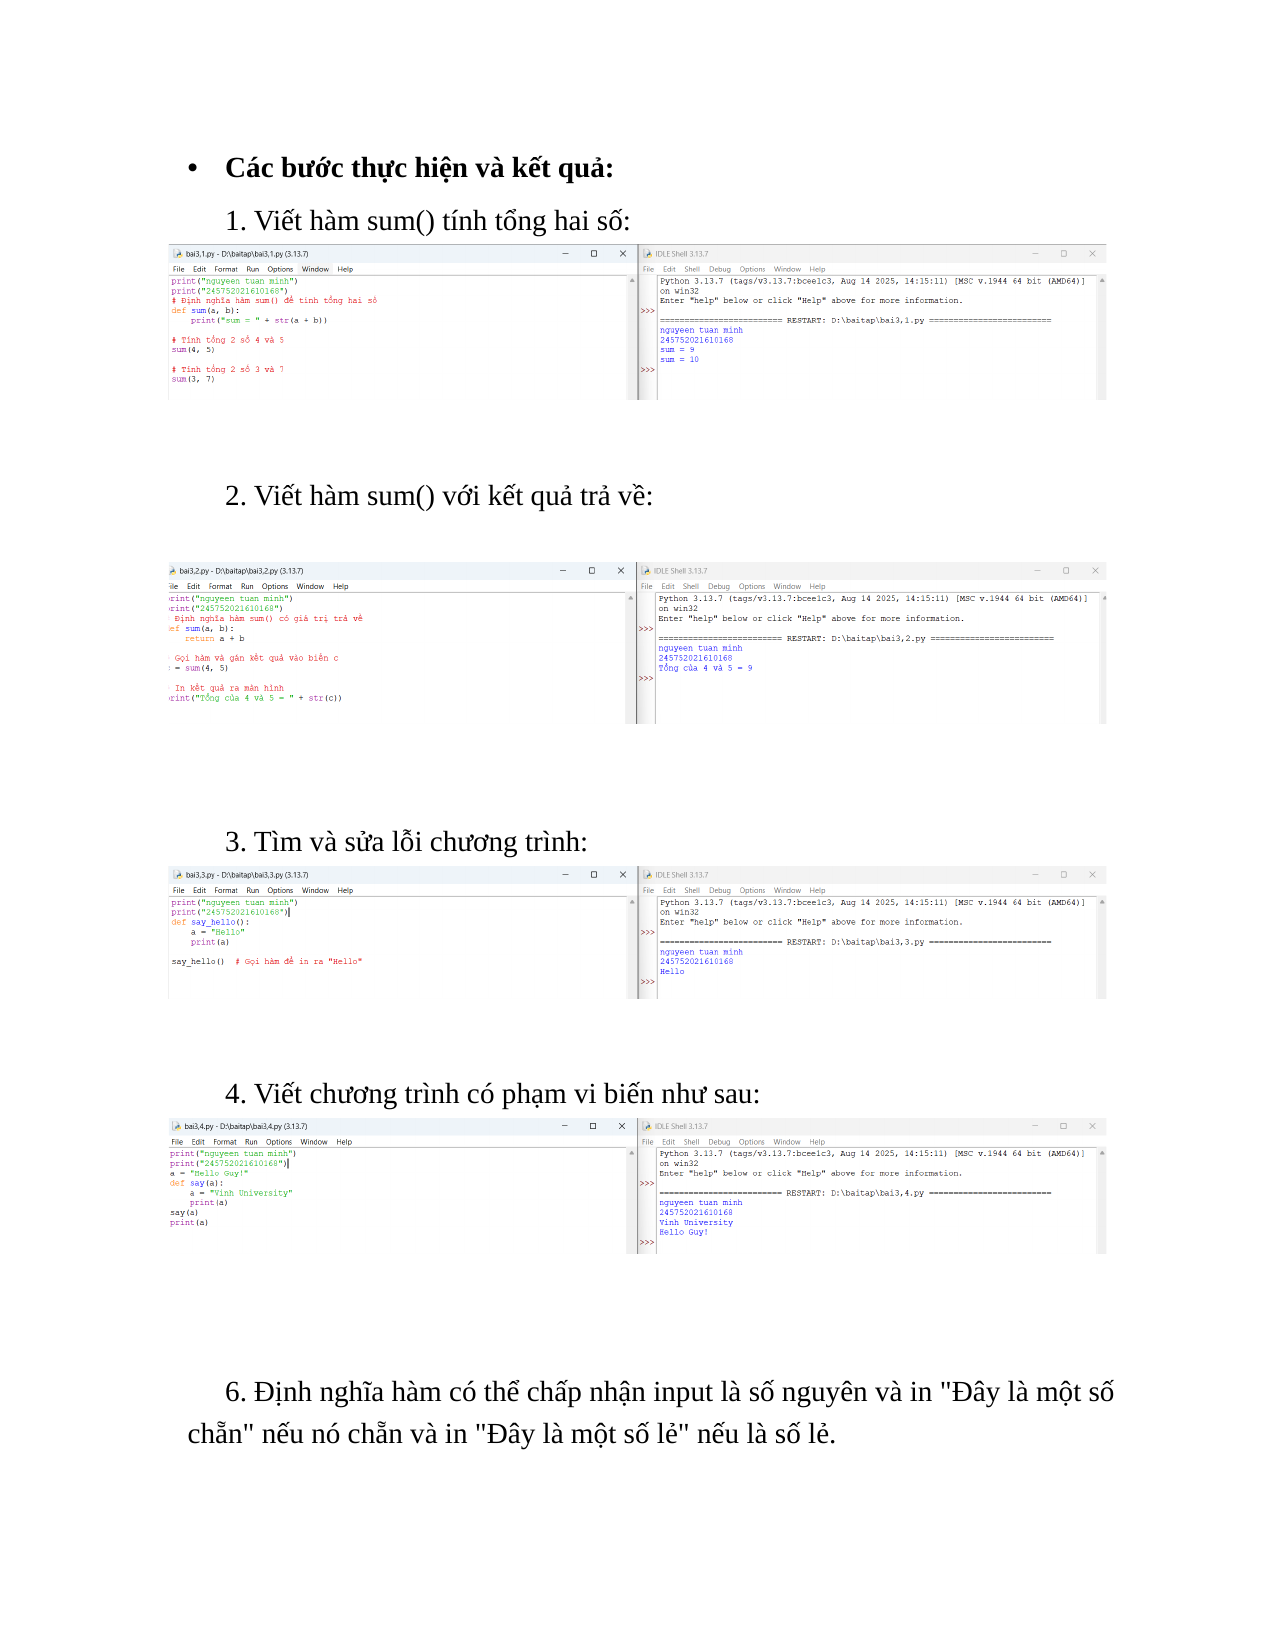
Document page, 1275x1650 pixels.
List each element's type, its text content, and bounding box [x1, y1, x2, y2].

picture [168, 562, 1107, 724]
list Các bước thực hiện và kết quả: [187, 150, 1125, 183]
text 2. Viết hàm sum() với kết quả trả về: [187, 478, 1125, 512]
picture [168, 244, 1107, 400]
text 6. Định nghĩa hàm có thể chấp nhận input là số nguyên và in "Đây là một số chẵn" nếu nó chẵn và in "Đây là một số lẻ" nếu là số lẻ. [187, 1374, 1125, 1449]
text 4. Viết chương trình có phạm vi biến như sau: [187, 1077, 1125, 1110]
picture [168, 1118, 1107, 1254]
text 1. Viết hàm sum() tính tổng hai số: [187, 203, 1125, 236]
picture [168, 866, 1107, 999]
text 3. Tìm và sửa lỗi chương trình: [187, 824, 1125, 858]
